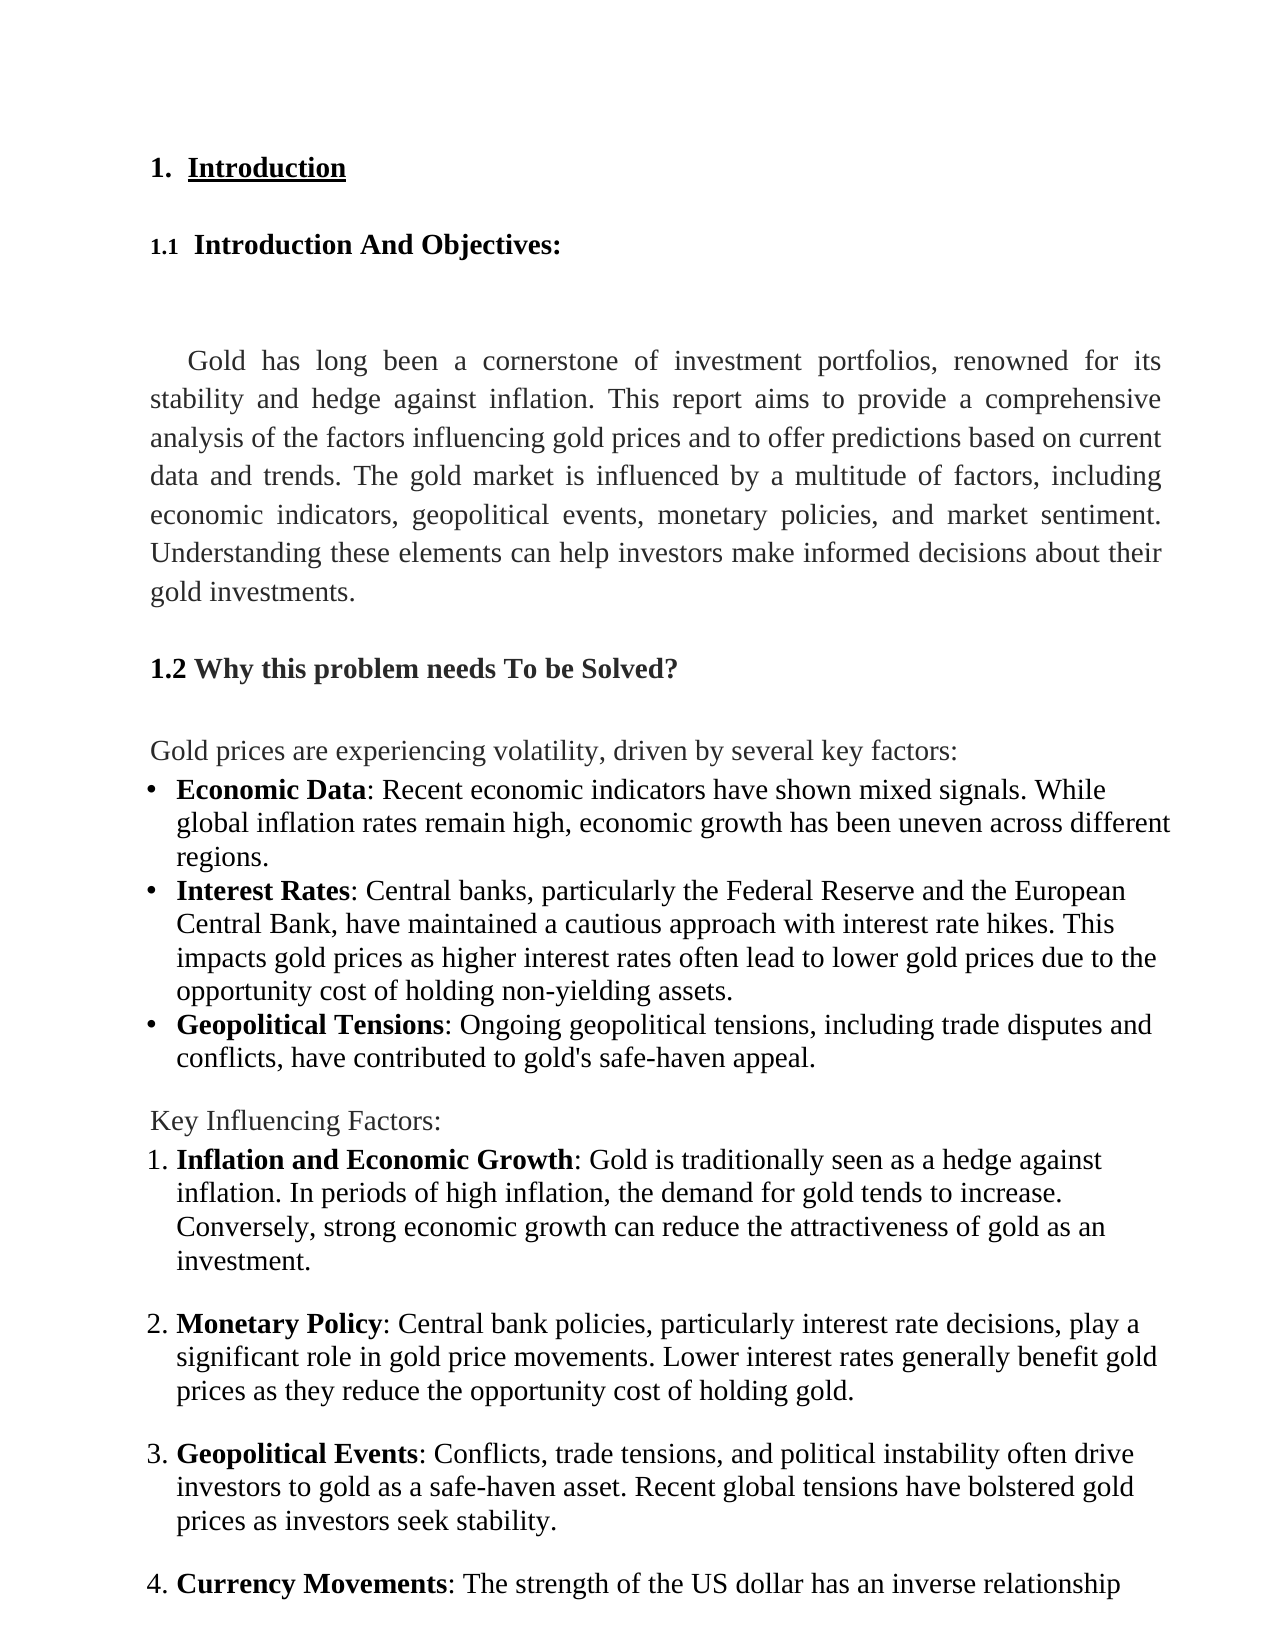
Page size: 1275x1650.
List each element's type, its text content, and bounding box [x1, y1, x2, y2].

text Gold prices are experiencing volatility, driven by several key factors: [150, 733, 1163, 767]
list Introduction And Objectives: [150, 227, 1175, 261]
list Geopolitical Tensions: Ongoing geopolitical tensions, including trade disputes and conflicts, have contributed to gold's safe-haven appeal. [146, 1007, 1175, 1074]
list Economic Data: Recent economic indicators have shown mixed signals. While global inflation rates remain high, economic growth has been uneven across different regions. [146, 772, 1175, 873]
list Monetary Policy: Central bank policies, particularly interest rate decisions, play a significant role in gold price movements. Lower interest rates generally benefit gold prices as they reduce the opportunity cost of holding gold. [146, 1306, 1175, 1406]
list Introduction [150, 150, 1175, 183]
list Interest Rates: Central banks, particularly the Federal Reserve and the European Central Bank, have maintained a cautious approach with interest rate hikes. This impacts gold prices as higher interest rates often lead to lower gold prices due to the opportunity cost of holding non-yielding assets. [146, 873, 1175, 1007]
subtitle Why this problem needs To be Solved? [150, 651, 1175, 685]
list Currency Movements: The strength of the US dollar has an inverse relationship [146, 1566, 1175, 1599]
list Inflation and Economic Growth: Gold is traditionally seen as a hedge against inflation. In periods of high inflation, the demand for gold tends to increase. Conversely, strong economic growth can reduce the attractiveness of gold as an investment. [146, 1142, 1175, 1276]
text Gold has long been a cornerstone of investment portfolios, renowned for its stability and hedge against inflation. This report aims to provide a comprehensive analysis of the factors influencing gold prices and to offer predictions based on current data and trends. The gold market is influenced by a multitude of factors, including economic indicators, geopolitical events, monetary policies, and market sentiment. Understanding these elements can help investors make informed decisions about their gold investments. [150, 343, 1163, 608]
list Geopolitical Events: Conflicts, trade tensions, and political instability often drive investors to gold as a safe-haven asset. Recent global tensions have bolstered gold prices as investors seek stability. [146, 1436, 1175, 1536]
subtitle Key Influencing Factors: [150, 1103, 1163, 1137]
